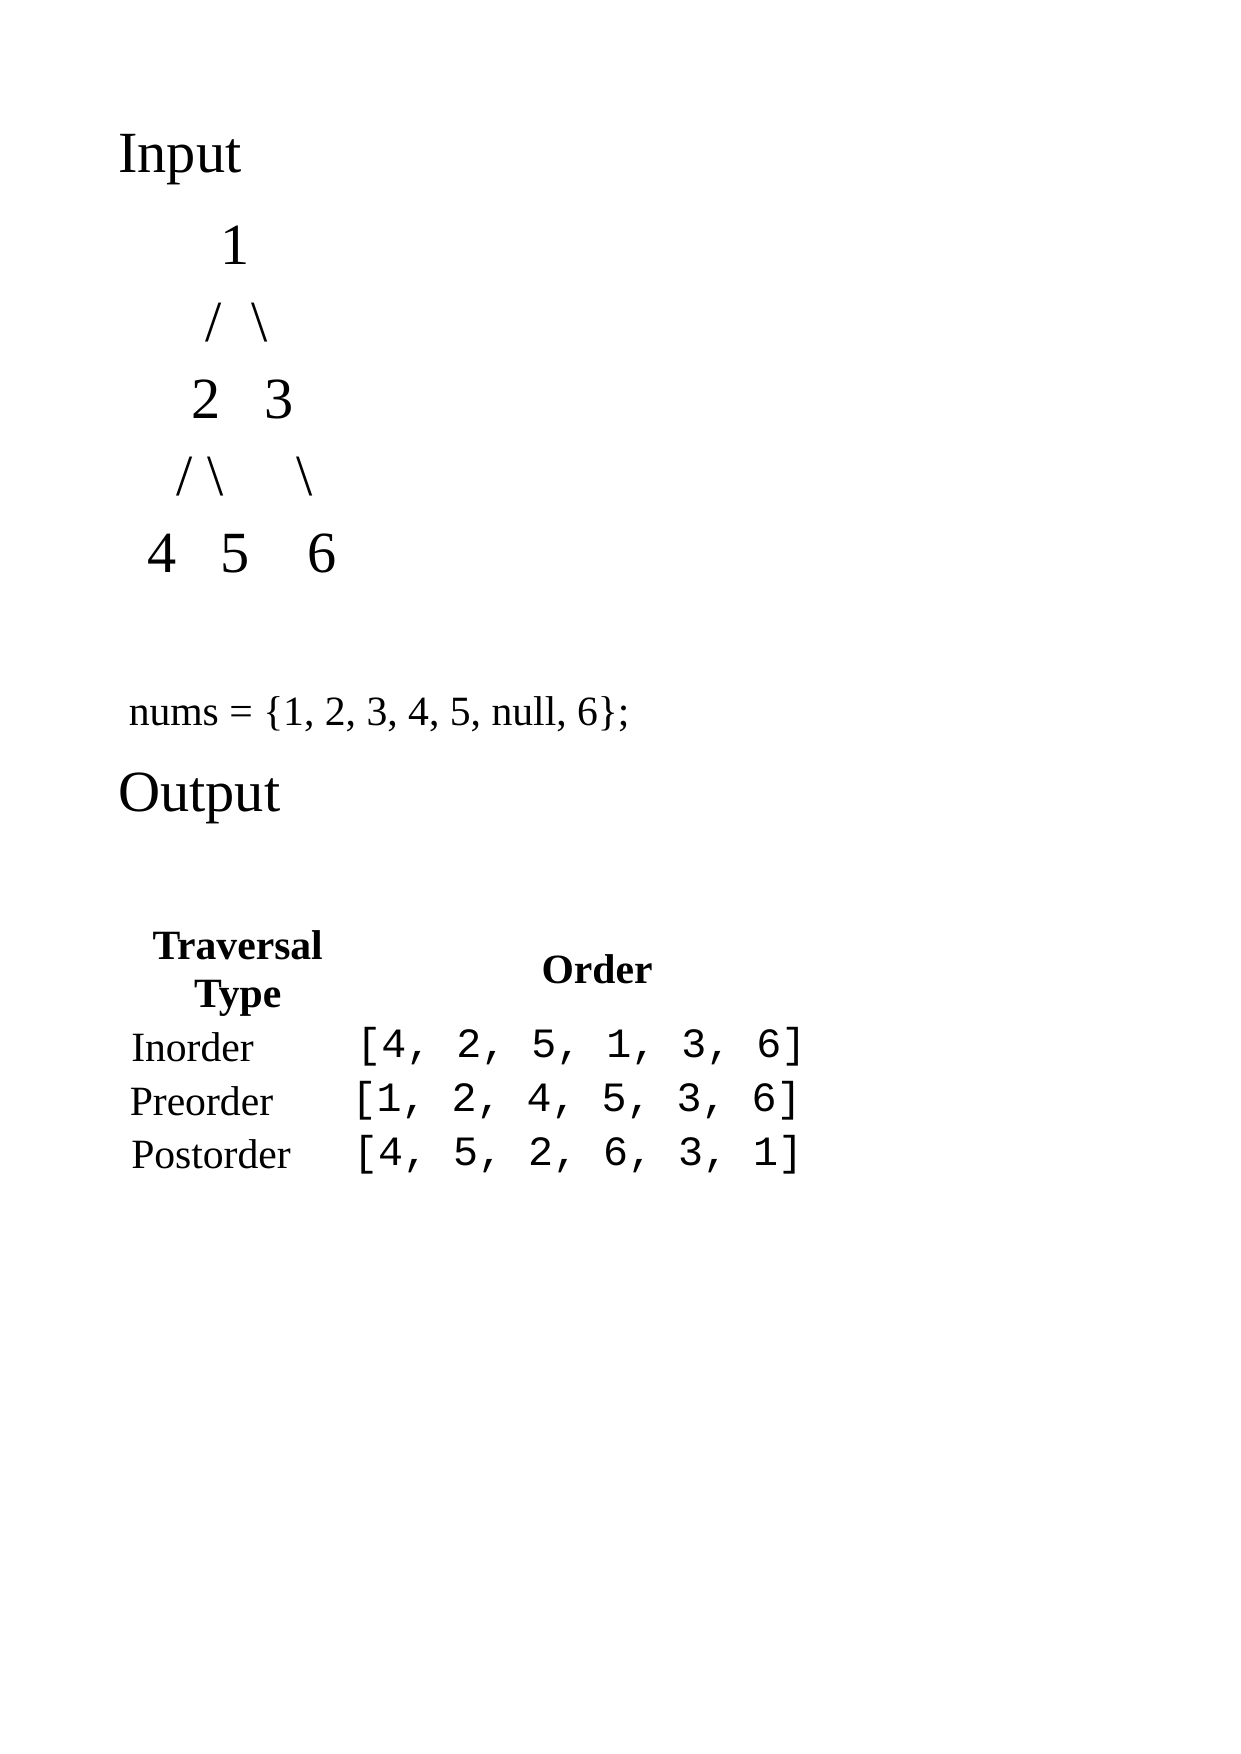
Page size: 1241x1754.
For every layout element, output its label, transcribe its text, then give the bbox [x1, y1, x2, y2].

table_header Inorder [128, 1020, 353, 1073]
text Output [118, 757, 1157, 824]
table_header [1, 2, 4, 5, 3, 6] [349, 1073, 845, 1127]
table_header [4, 5, 2, 6, 3, 1] [350, 1127, 847, 1181]
table_header Traversal Type [124, 918, 352, 1019]
table_header Order [352, 918, 842, 1019]
table_header Preorder [127, 1073, 348, 1127]
table_header [4, 2, 5, 1, 3, 6] [353, 1020, 844, 1073]
text nums = {1, 2, 3, 4, 5, null, 6}; [118, 687, 1157, 735]
text Input [118, 118, 1157, 185]
text 1 / \ 2 3 / \ \ 4 5 6 [118, 210, 1157, 662]
table_header Postorder [128, 1127, 350, 1181]
